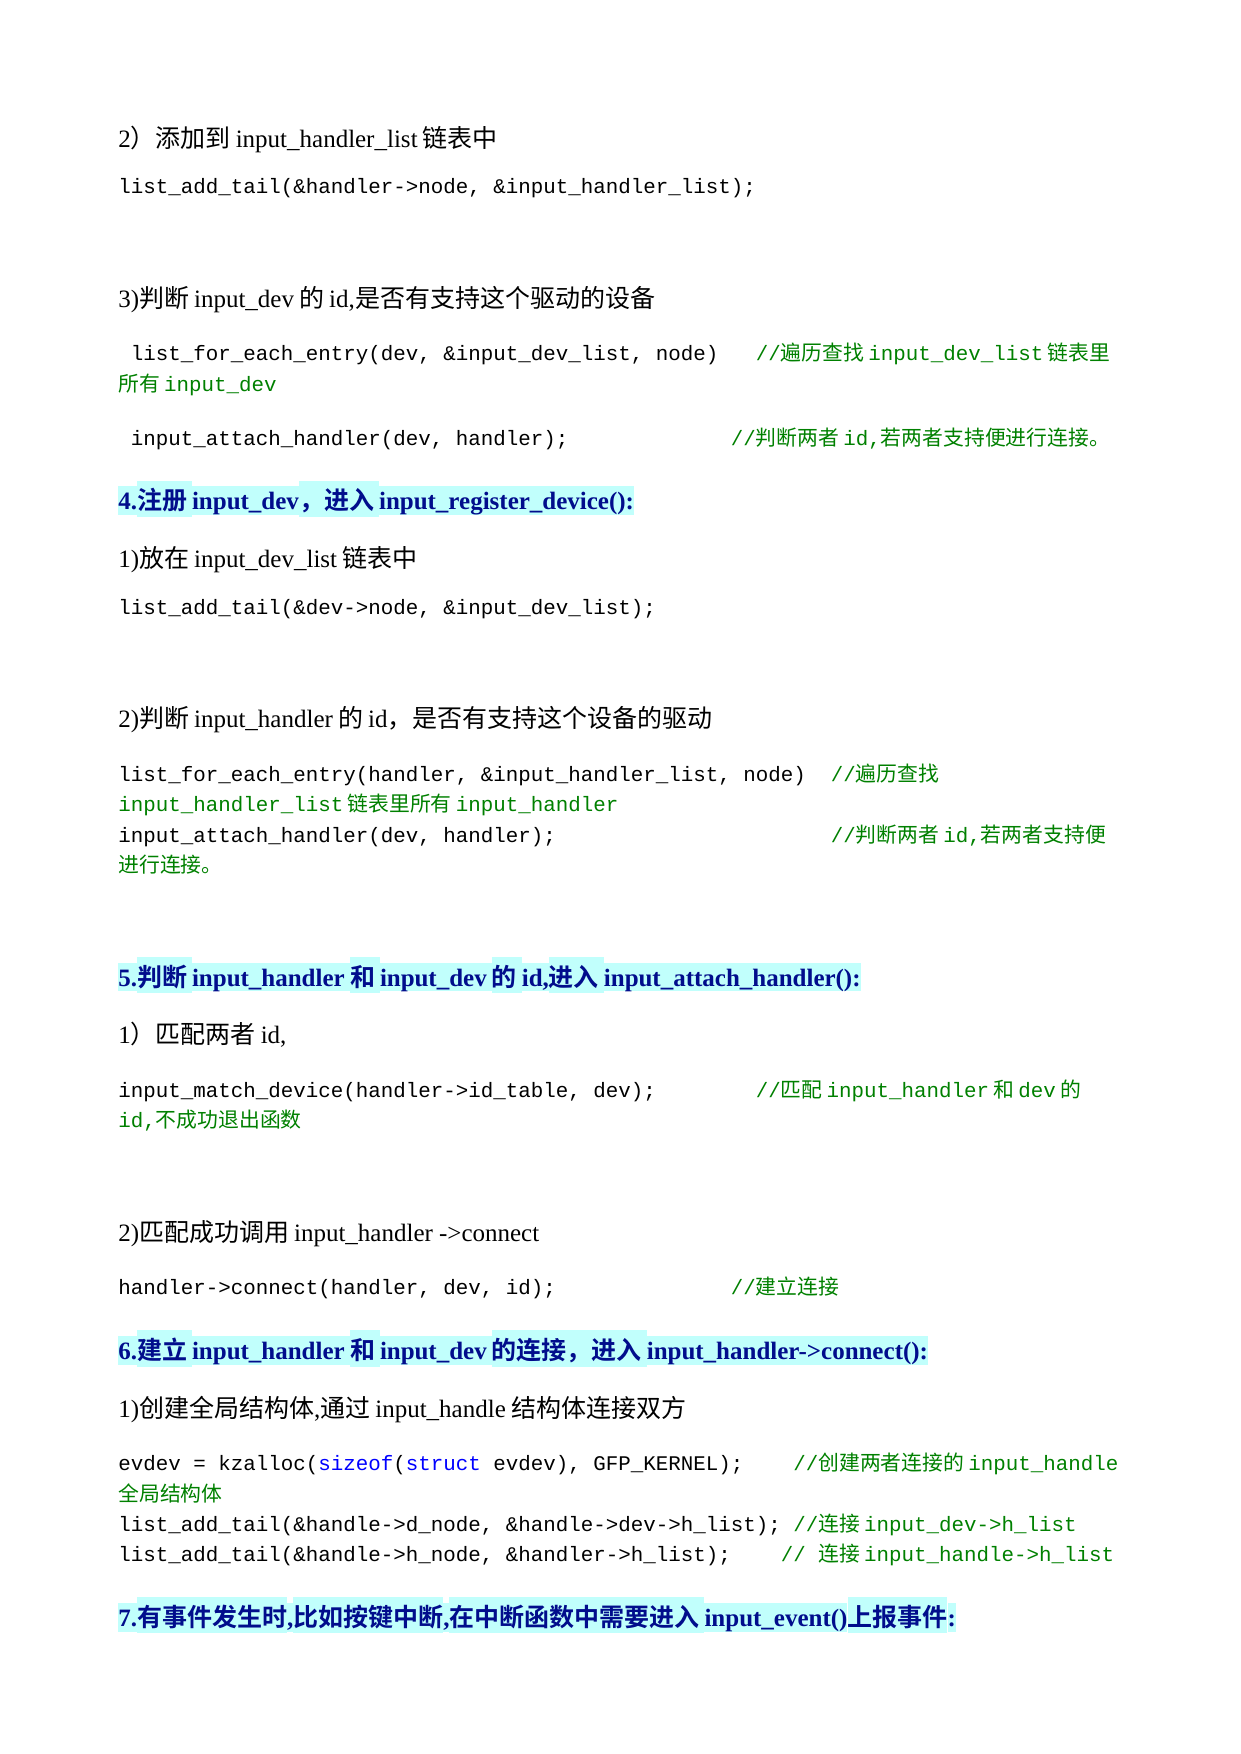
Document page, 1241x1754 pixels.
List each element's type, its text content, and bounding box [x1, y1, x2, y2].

text handler->connect(handler, dev, id); //建立连接 [118, 1270, 1122, 1301]
text list_for_each_entry(dev, &input_dev_list, node) //遍历查找input_dev_list链表里所有input_dev [118, 336, 1122, 397]
text 3)判断input_dev的id,是否有支持这个驱动的设备 [118, 278, 1122, 314]
text input_attach_handler(dev, handler); //判断两者id,若两者支持便进行连接。 [118, 818, 1122, 878]
text 6.建立input_handler和input_dev的连接，进入input_handler->connect(): [118, 1330, 1122, 1367]
text 2)判断input_handler的id，是否有支持这个设备的驱动 [118, 699, 1122, 735]
text evdev = kzalloc(sizeof(struct evdev), GFP_KERNEL); //创建两者连接的input_handle全局结构体 [118, 1446, 1122, 1507]
text 2）添加到input_handler_list链表中 [118, 118, 1122, 154]
text list_for_each_entry(handler, &input_handler_list, node) //遍历查找input_handler_list链表里所有input_handler [118, 757, 1122, 818]
text 7.有事件发生时,比如按键中断,在中断函数中需要进入input_event()上报事件: [118, 1597, 1122, 1633]
text input_attach_handler(dev, handler); //判断两者id,若两者支持便进行连接。 [118, 421, 1122, 451]
text list_add_tail(&handle->h_node, &handler->h_list); // 连接input_handle->h_list [118, 1537, 1122, 1568]
text 5.判断input_handler和input_dev的id,进入input_attach_handler(): [118, 957, 1122, 993]
text 1)放在input_dev_list链表中 [118, 539, 1122, 575]
text 2)匹配成功调用input_handler ->connect [118, 1212, 1122, 1249]
text list_add_tail(&handler->node, &input_handler_list); [118, 176, 1122, 200]
text 1）匹配两者id, [118, 1015, 1122, 1051]
text 1)创建全局结构体,通过input_handle结构体连接双方 [118, 1388, 1122, 1424]
text input_match_device(handler->id_table, dev); //匹配input_handler和dev的id,不成功退出函数 [118, 1073, 1122, 1134]
text 4.注册input_dev，进入input_register_device(): [118, 481, 1122, 517]
text list_add_tail(&handle->d_node, &handle->dev->h_list); //连接input_dev->h_list [118, 1507, 1122, 1537]
text list_add_tail(&dev->node, &input_dev_list); [118, 597, 1122, 620]
